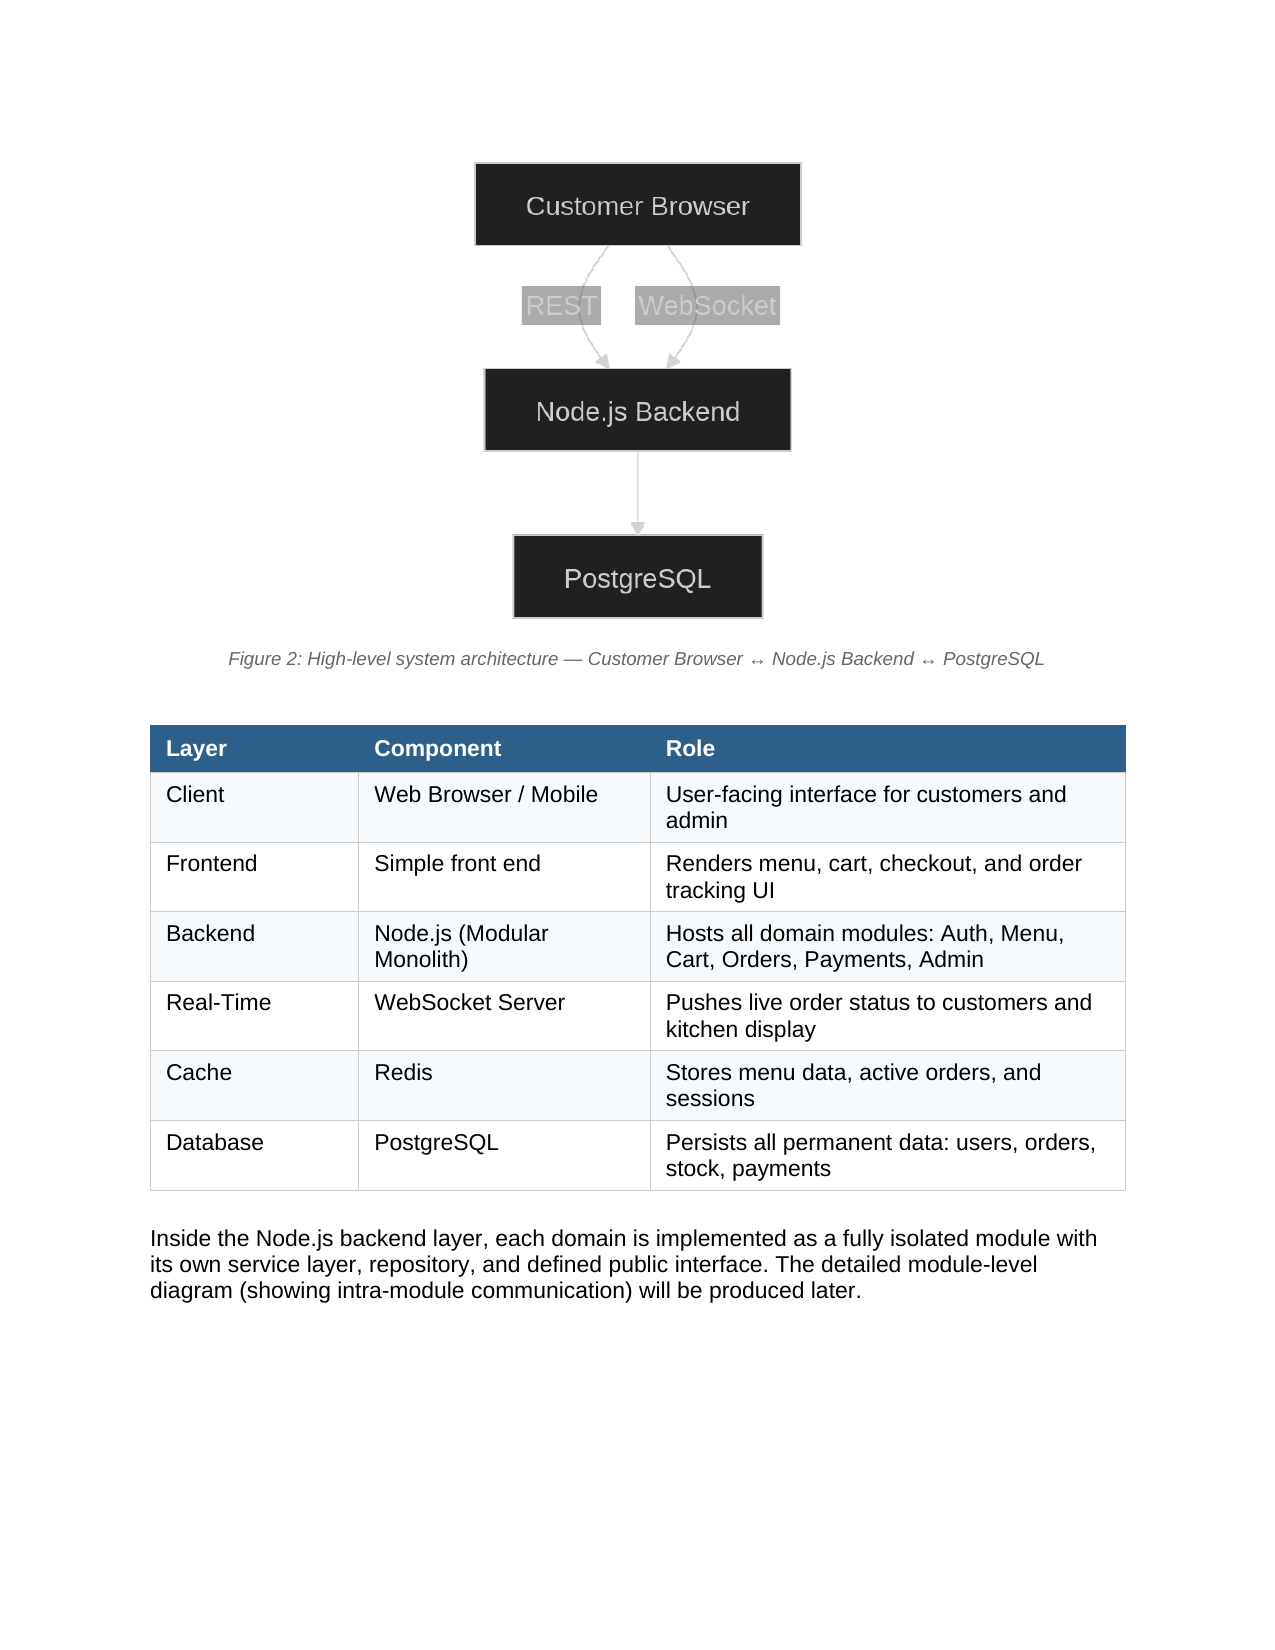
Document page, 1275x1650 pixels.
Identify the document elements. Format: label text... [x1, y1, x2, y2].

table_cell Database [151, 1121, 358, 1189]
table_cell Renders menu, cart, checkout, and order tracking UI [651, 843, 1125, 911]
table_cell Client [151, 773, 358, 842]
table_cell WebSocket Server [359, 982, 650, 1050]
table_cell Cache [151, 1051, 358, 1120]
table_header Component [359, 726, 650, 772]
text Figure 2: High-level system architecture — Customer Browser ↔ Node.js Backend ↔ PostgreSQL [150, 648, 1125, 669]
table_cell Real-Time [151, 982, 358, 1050]
picture [462, 150, 813, 631]
table_header Layer [151, 726, 358, 772]
table_cell Simple front end [359, 843, 650, 911]
table_cell Stores menu data, active orders, and sessions [651, 1051, 1125, 1120]
table_cell Frontend [151, 843, 358, 911]
table_cell Pushes live order status to customers and kitchen display [651, 982, 1125, 1050]
table_cell Persists all permanent data: users, orders, stock, payments [651, 1121, 1125, 1189]
table_cell Web Browser / Mobile [359, 773, 650, 842]
table_cell Hosts all domain modules: Auth, Menu, Cart, Orders, Payments, Admin [651, 912, 1125, 981]
table_cell Redis [359, 1051, 650, 1120]
table_header Role [651, 726, 1125, 772]
text Inside the Node.js backend layer, each domain is implemented as a fully isolated module with its own service layer, repository, and defined public interface. The detailed module-level diagram (showing intra-module communication) will be produced later. [150, 1224, 1125, 1303]
table_cell PostgreSQL [359, 1121, 650, 1189]
table_cell Backend [151, 912, 358, 981]
table_cell Node.js (Modular Monolith) [359, 912, 650, 981]
table_cell User-facing interface for customers and admin [651, 773, 1125, 842]
